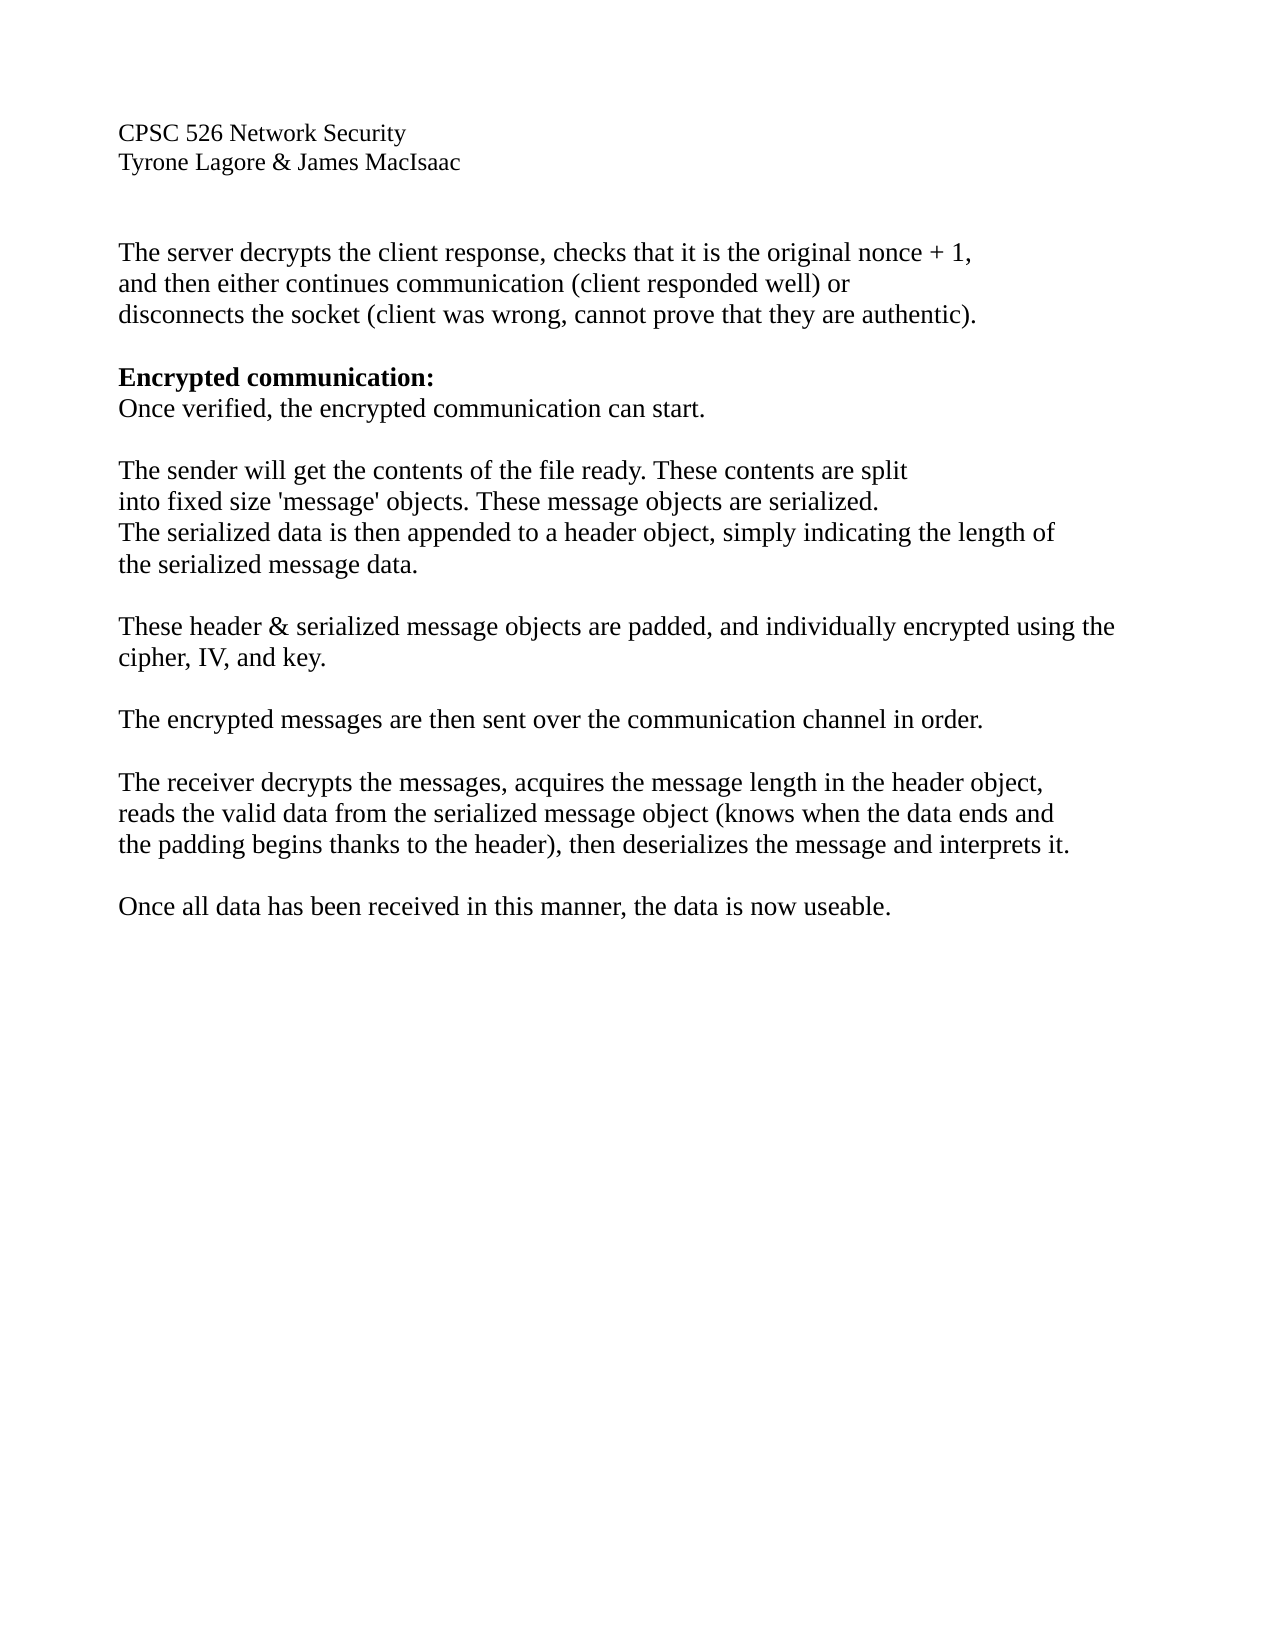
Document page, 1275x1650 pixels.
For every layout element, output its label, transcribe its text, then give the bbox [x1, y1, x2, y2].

text These header & serialized message objects are padded, and individually encrypted using the [118, 610, 1157, 641]
text and then either continues communication (client responded well) or [118, 267, 1157, 298]
text The server decrypts the client response, checks that it is the original nonce + 1, [118, 236, 1157, 267]
text Once verified, the encrypted communication can start. [118, 392, 1157, 423]
text Once all data has been received in this manner, the data is now useable. [118, 890, 1157, 921]
text The serialized data is then appended to a header object, simply indicating the length of [118, 517, 1157, 548]
text cipher, IV, and key. [118, 641, 1157, 672]
text Encrypted communication: [118, 361, 1157, 392]
text into fixed size 'message' objects. These message objects are serialized. [118, 485, 1157, 517]
text The encrypted messages are then sent over the communication channel in order. [118, 703, 1157, 734]
text the padding begins thanks to the header), then deserializes the message and interprets it. [118, 828, 1157, 859]
text disconnects the socket (client was wrong, cannot prove that they are authentic). [118, 298, 1157, 330]
text reads the valid data from the serialized message object (knows when the data ends and [118, 797, 1157, 828]
text the serialized message data. [118, 548, 1157, 579]
text The receiver decrypts the messages, acquires the message length in the header object, [118, 766, 1157, 797]
text The sender will get the contents of the file ready. These contents are split [118, 454, 1157, 485]
